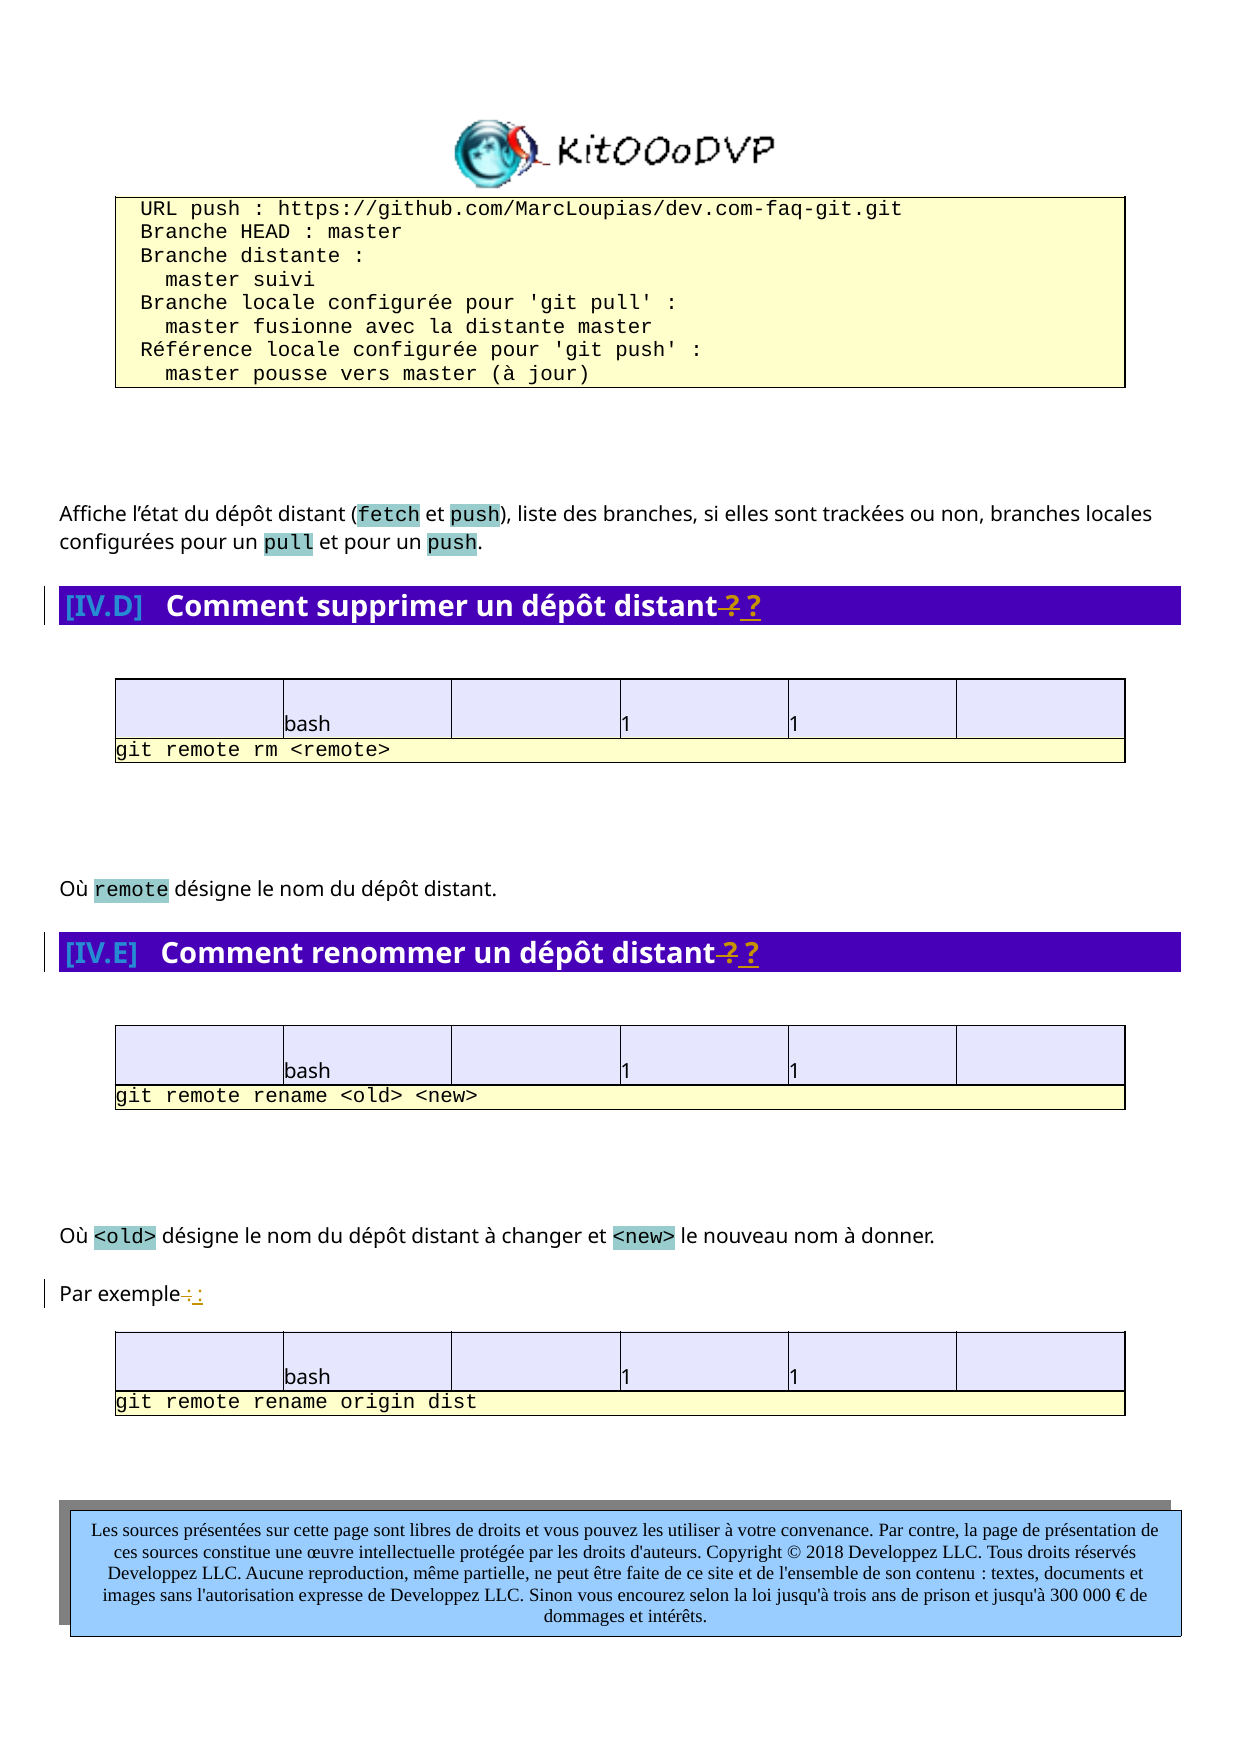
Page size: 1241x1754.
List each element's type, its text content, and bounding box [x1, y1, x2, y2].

table_header bash [284, 1333, 451, 1390]
text Où <old> désigne le nom du dépôt distant à changer et <new> le nouveau nom à donner. [59, 1221, 1181, 1250]
table_header 1 [789, 680, 956, 737]
table_header 1 [789, 1333, 956, 1390]
table_header 1 [621, 1333, 788, 1390]
table_header [452, 1333, 620, 1390]
text Où remote désigne le nom du dépôt distant. [59, 874, 1181, 903]
text Par exemple : [59, 1279, 1181, 1308]
table_header bash [284, 680, 451, 737]
table_header [452, 1026, 620, 1084]
picture [453, 118, 781, 191]
table_header [116, 1026, 283, 1084]
table_header [957, 680, 1124, 737]
table_header [116, 1333, 283, 1390]
table_header 1 [621, 1026, 788, 1084]
subtitle Comment renommer un dépôt distant ? [59, 932, 1181, 972]
table_header [116, 680, 283, 737]
table_header [452, 680, 620, 737]
table_header 1 [789, 1026, 956, 1084]
table_header [957, 1026, 1124, 1084]
text Affiche l’état du dépôt distant (fetch et push), liste des branches, si elles sont trackées ou non, branches locales configurées pour un pull et pour un push. [59, 499, 1181, 556]
table_header 1 [621, 680, 788, 737]
table_header [957, 1333, 1124, 1390]
table_header bash [284, 1026, 451, 1084]
subtitle Comment supprimer un dépôt distant ? [59, 586, 1181, 625]
